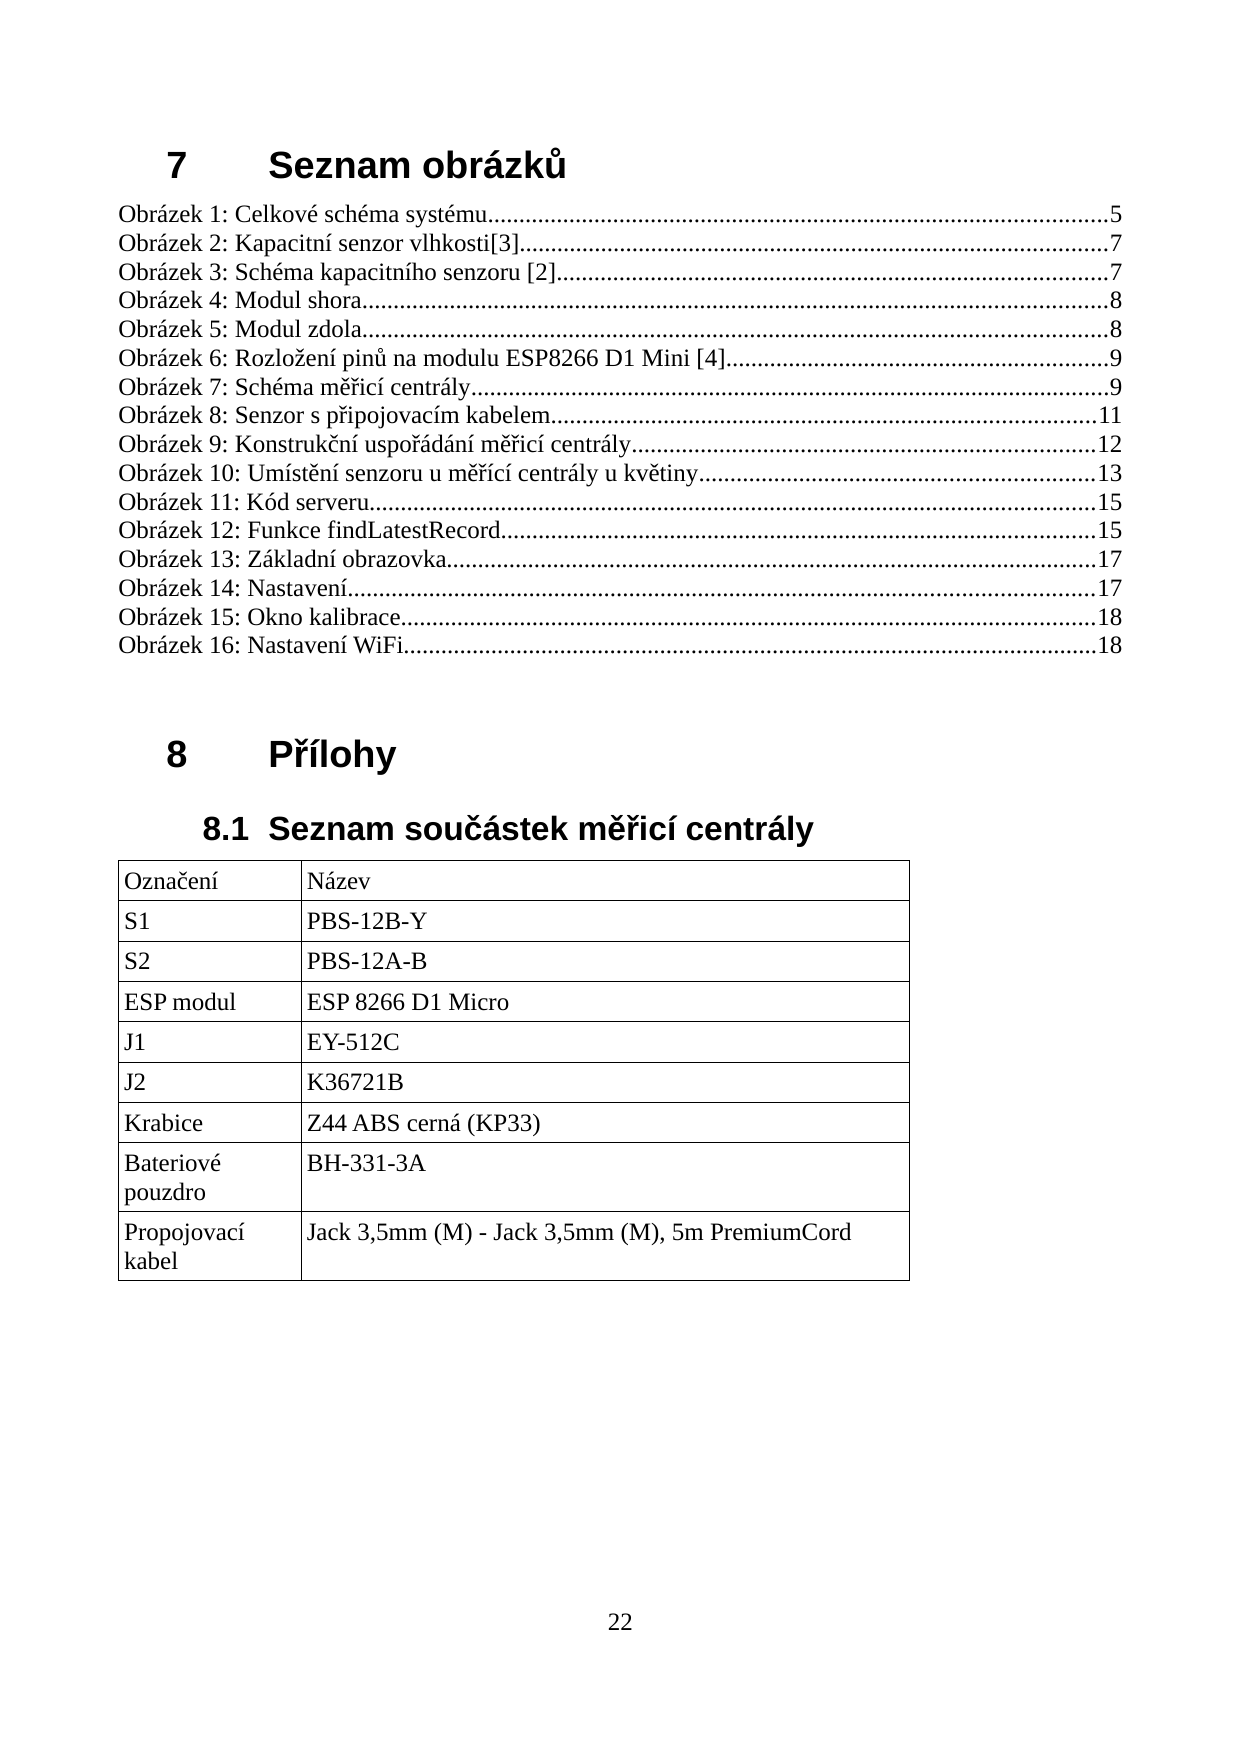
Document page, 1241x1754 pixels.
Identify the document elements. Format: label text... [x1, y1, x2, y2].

table_cell ESP modul [119, 982, 301, 1021]
text Obrázek 11: Kód serveru 15 [118, 487, 1122, 516]
text Obrázek 14: Nastavení 17 [118, 573, 1122, 602]
subtitle Přílohy [156, 732, 1122, 776]
text Obrázek 16: Nastavení WiFi 18 [118, 631, 1122, 659]
text Obrázek 15: Okno kalibrace 18 [118, 602, 1122, 631]
table_cell Bateriové pouzdro [119, 1143, 301, 1211]
table_cell Propojovací kabel [119, 1212, 301, 1280]
text Obrázek 10: Umístění senzoru u měřící centrály u květiny 13 [118, 458, 1122, 487]
text Obrázek 1: Celkové schéma systému 5 [118, 199, 1122, 228]
text Obrázek 3: Schéma kapacitního senzoru [2] 7 [118, 257, 1122, 286]
text Obrázek 12: Funkce findLatestRecord 15 [118, 516, 1122, 544]
text Obrázek 2: Kapacitní senzor vlhkosti[3] 7 [118, 228, 1122, 257]
table_cell Krabice [119, 1103, 301, 1142]
text Obrázek 6: Rozložení pinů na modulu ESP8266 D1 Mini [4] 9 [118, 343, 1122, 372]
table_cell J2 [119, 1063, 301, 1102]
text Obrázek 13: Základní obrazovka 17 [118, 544, 1122, 573]
subtitle Seznam součástek měřicí centrály [193, 809, 1122, 847]
table_cell S2 [119, 942, 301, 981]
table_cell Z44 ABS cerná (KP33) [302, 1103, 909, 1142]
table_header Označení [119, 861, 301, 900]
text Obrázek 7: Schéma měřicí centrály 9 [118, 372, 1122, 401]
table_cell ESP 8266 D1 Micro [302, 982, 909, 1021]
table_cell Jack 3,5mm (M) - Jack 3,5mm (M), 5m PremiumCord [302, 1212, 909, 1280]
table_cell PBS-12A-B [302, 942, 909, 981]
table_header Název [302, 861, 909, 900]
table_cell K36721B [302, 1063, 909, 1102]
table_cell BH-331-3A [302, 1143, 909, 1211]
text Obrázek 8: Senzor s připojovacím kabelem 11 [118, 401, 1122, 429]
text Obrázek 9: Konstrukční uspořádání měřicí centrály 12 [118, 429, 1122, 458]
table_cell J1 [119, 1022, 301, 1062]
table_cell PBS-12B-Y [302, 901, 909, 941]
table_cell EY-512C [302, 1022, 909, 1062]
text Obrázek 5: Modul zdola 8 [118, 314, 1122, 343]
subtitle Seznam obrázků [156, 143, 1122, 187]
text Obrázek 4: Modul shora 8 [118, 286, 1122, 314]
table_cell S1 [119, 901, 301, 941]
